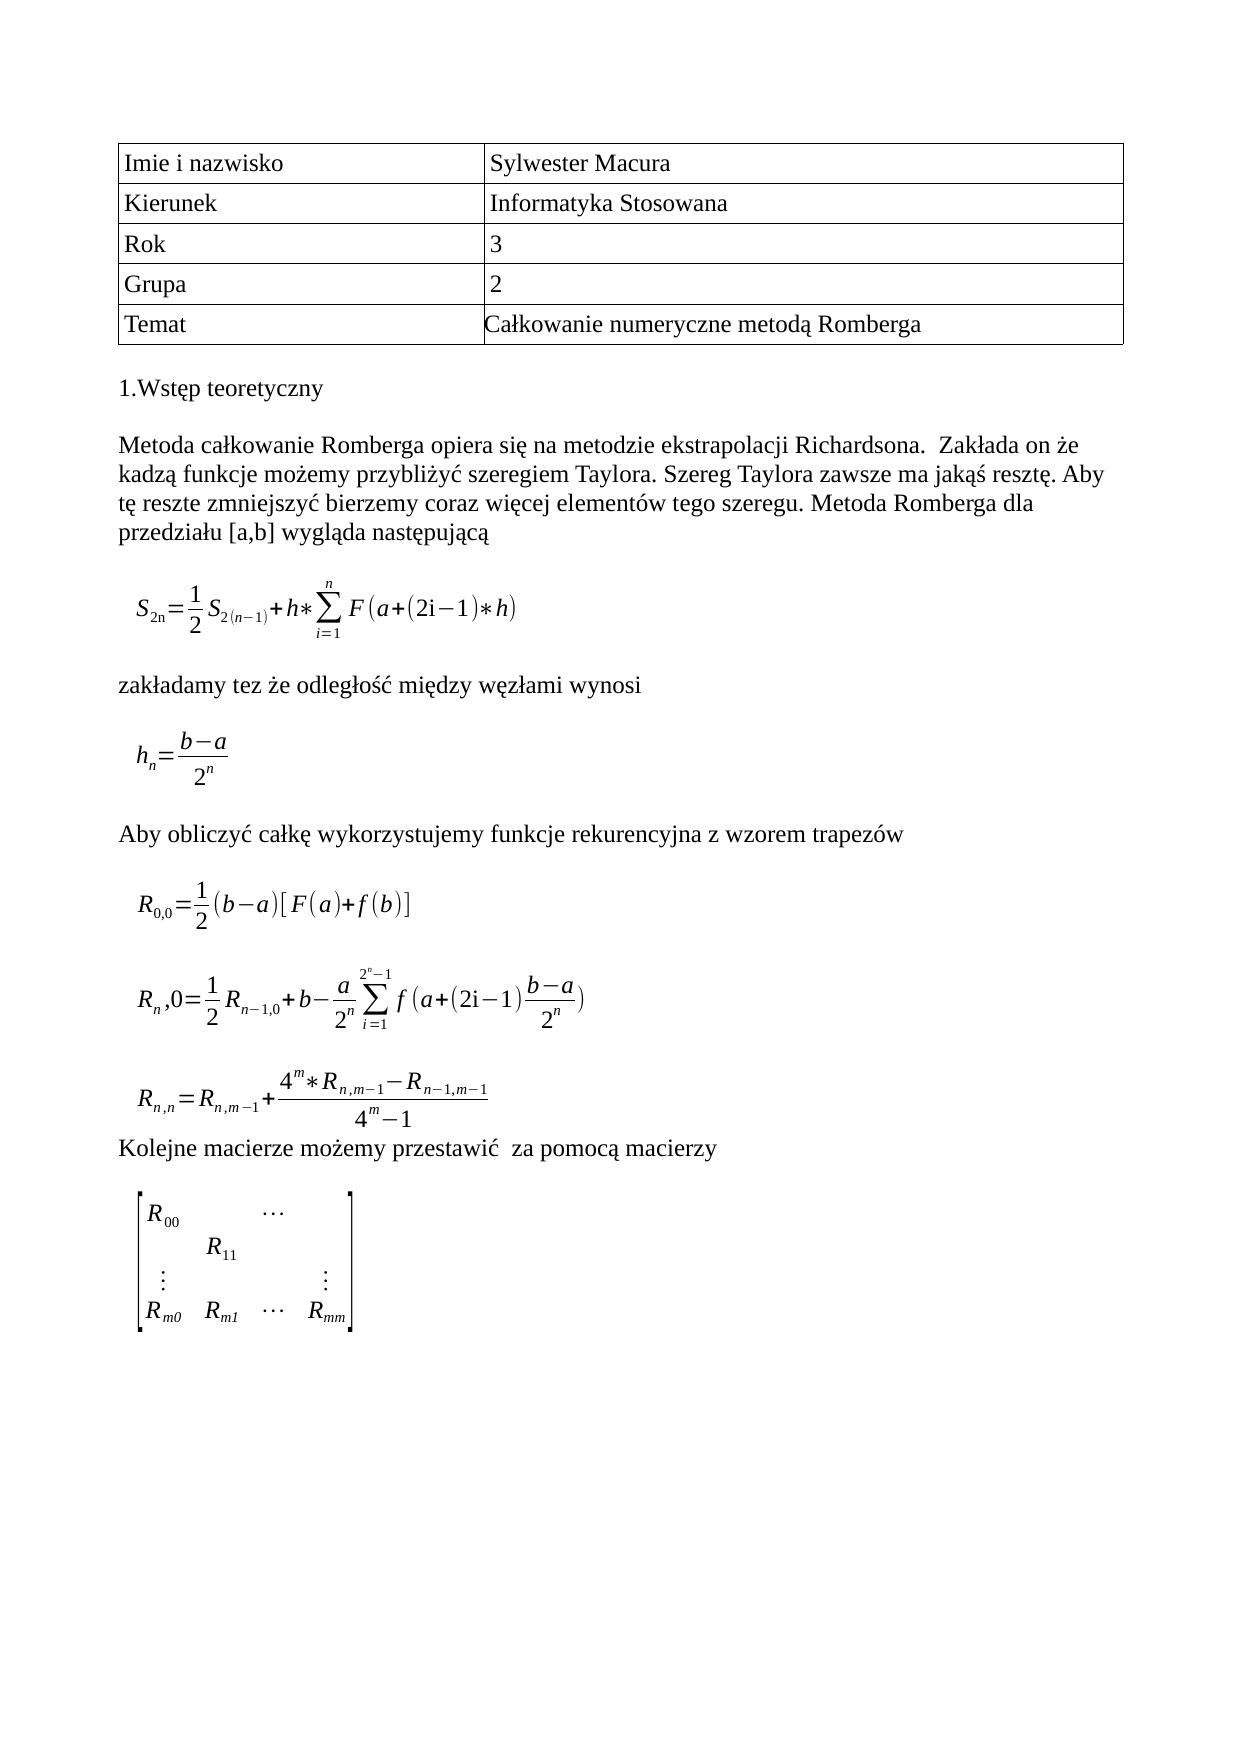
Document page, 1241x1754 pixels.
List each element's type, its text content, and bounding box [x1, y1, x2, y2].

text zakładamy tez że odległość między węzłami wynosi [118, 670, 1122, 699]
table_header Imie i nazwisko [119, 144, 484, 183]
text Aby obliczyć całkę wykorzystujemy funkcje rekurencyjna z wzorem trapezów [118, 819, 1122, 848]
table_cell 3 [485, 224, 1123, 263]
table_cell Informatyka Stosowana [485, 184, 1123, 223]
table_cell 2 [485, 264, 1123, 304]
table_cell Całkowanie numeryczne metodą Romberga [485, 305, 1123, 344]
text Kolejne macierze możemy przestawić za pomocą macierzy [118, 1133, 1122, 1161]
table_cell Grupa [119, 264, 484, 304]
table_cell Kierunek [119, 184, 484, 223]
table_cell Temat [119, 305, 484, 344]
text Metoda całkowanie Romberga opiera się na metodzie ekstrapolacji Richardsona. Zakłada on że kadzą funkcje możemy przybliżyć szeregiem Taylora. Szereg Taylora zawsze ma jakąś resztę. Aby tę reszte zmniejszyć bierzemy coraz więcej elementów tego szeregu. Metoda Romberga dla przedziału [a,b] wygląda następującą [118, 430, 1122, 545]
text 1.Wstęp teoretyczny [118, 373, 1122, 402]
table_cell Rok [119, 224, 484, 263]
table_header Sylwester Macura [485, 144, 1123, 183]
